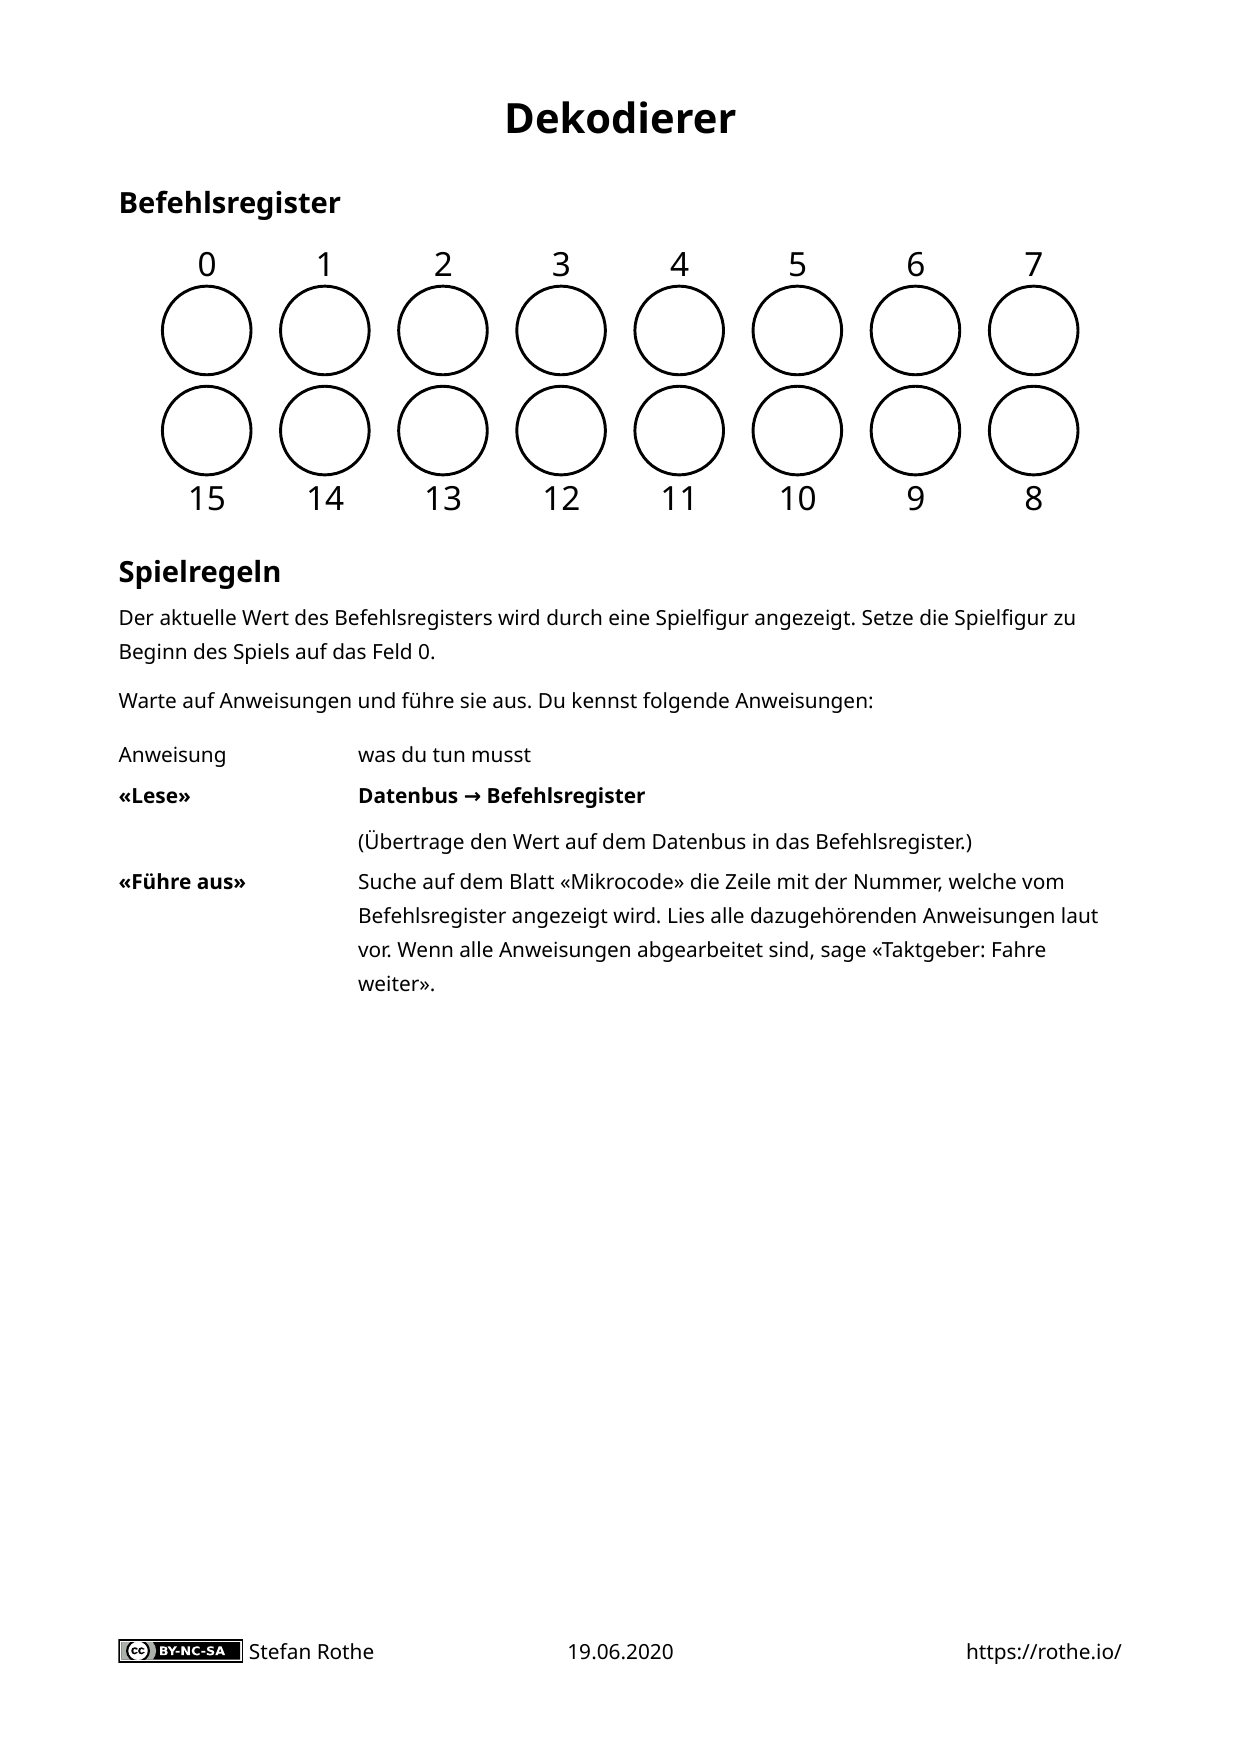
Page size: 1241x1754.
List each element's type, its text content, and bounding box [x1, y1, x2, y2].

table_header 0 [148, 235, 266, 381]
table_header 7 [975, 235, 1093, 381]
subtitle Befehlsregister [118, 183, 1122, 222]
table_header 3 [502, 235, 620, 381]
table_cell «Führe aus» [118, 861, 358, 1004]
table_cell 12 [502, 381, 620, 526]
table_cell Suche auf dem Blatt «Mikrocode» die Zeile mit der Nummer, welche vom Befehlsregister angezeigt wird. Lies alle dazugehörenden Anweisungen laut vor. Wenn alle Anweisungen abgearbeitet sind, sage «Taktgeber: Fahre weiter». [358, 861, 1122, 1004]
table_cell 9 [856, 381, 974, 526]
table_cell 10 [738, 381, 856, 526]
table_cell 13 [384, 381, 502, 526]
table_header was du tun musst [358, 735, 1122, 775]
table_header Anweisung [118, 735, 358, 775]
title Dekodierer [118, 88, 1122, 145]
table_header 4 [620, 235, 738, 381]
table_cell 14 [266, 381, 384, 526]
text Der aktuelle Wert des Befehlsregisters wird durch eine Spielfigur angezeigt. Setze die Spielfigur zu Beginn des Spiels auf das Feld 0. [118, 603, 1122, 666]
table_cell «Lese» [118, 775, 358, 861]
table_cell 8 [975, 381, 1093, 526]
table_header 5 [738, 235, 856, 381]
table_cell 15 [148, 381, 266, 526]
text Warte auf Anweisungen und führe sie aus. Du kennst folgende Anweisungen: [118, 686, 1122, 714]
table_header 1 [266, 235, 384, 381]
subtitle Spielregeln [118, 551, 1122, 591]
table_header 2 [384, 235, 502, 381]
table_header 6 [856, 235, 974, 381]
table_cell Datenbus → Befehlsregister (Übertrage den Wert auf dem Datenbus in das Befehlsregister.) [358, 775, 1122, 861]
table_cell 11 [620, 381, 738, 526]
